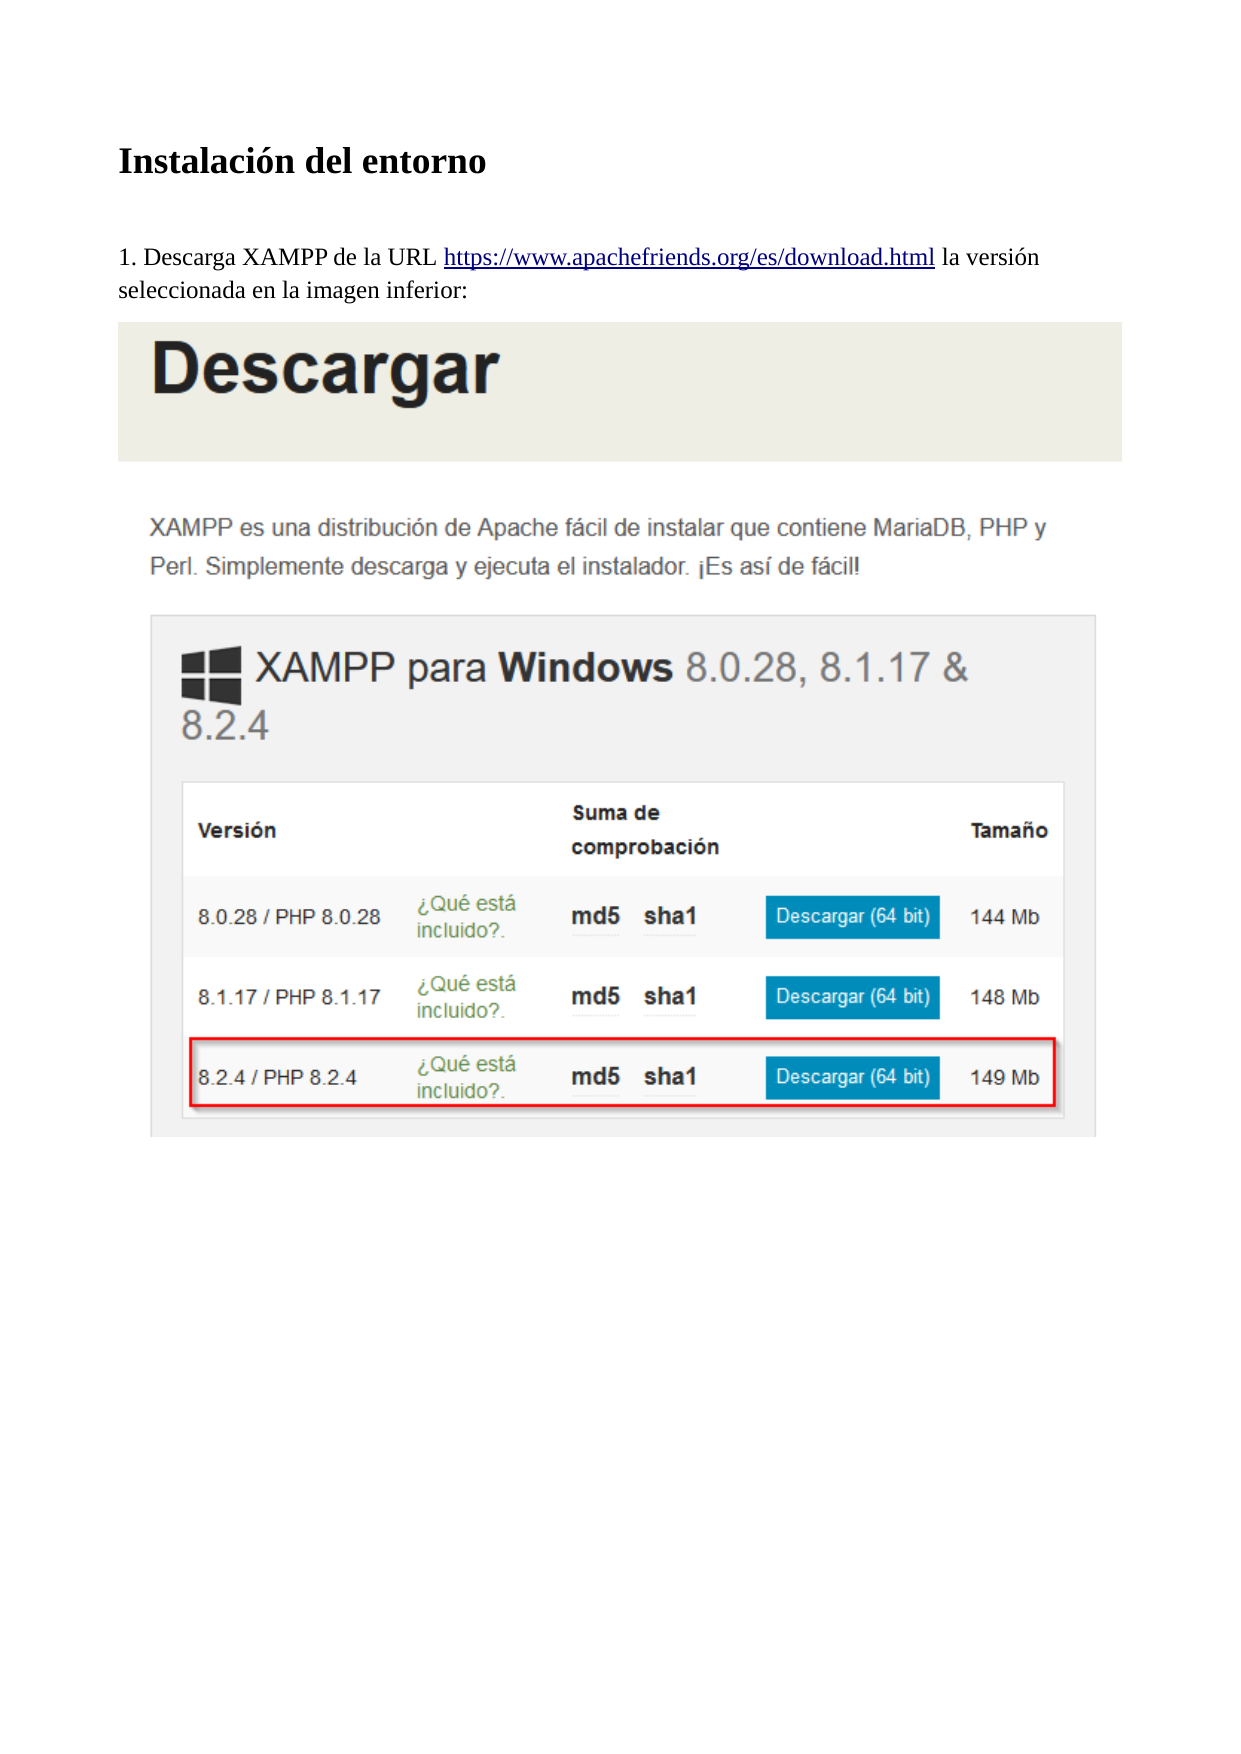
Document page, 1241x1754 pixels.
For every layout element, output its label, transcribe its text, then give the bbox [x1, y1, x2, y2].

picture [118, 322, 1123, 1137]
text 1. Descarga XAMPP de la URL https://www.apachefriends.org/es/download.html la versión seleccionada en la imagen inferior: [118, 242, 1122, 304]
subtitle Instalación del entorno [118, 139, 1122, 182]
